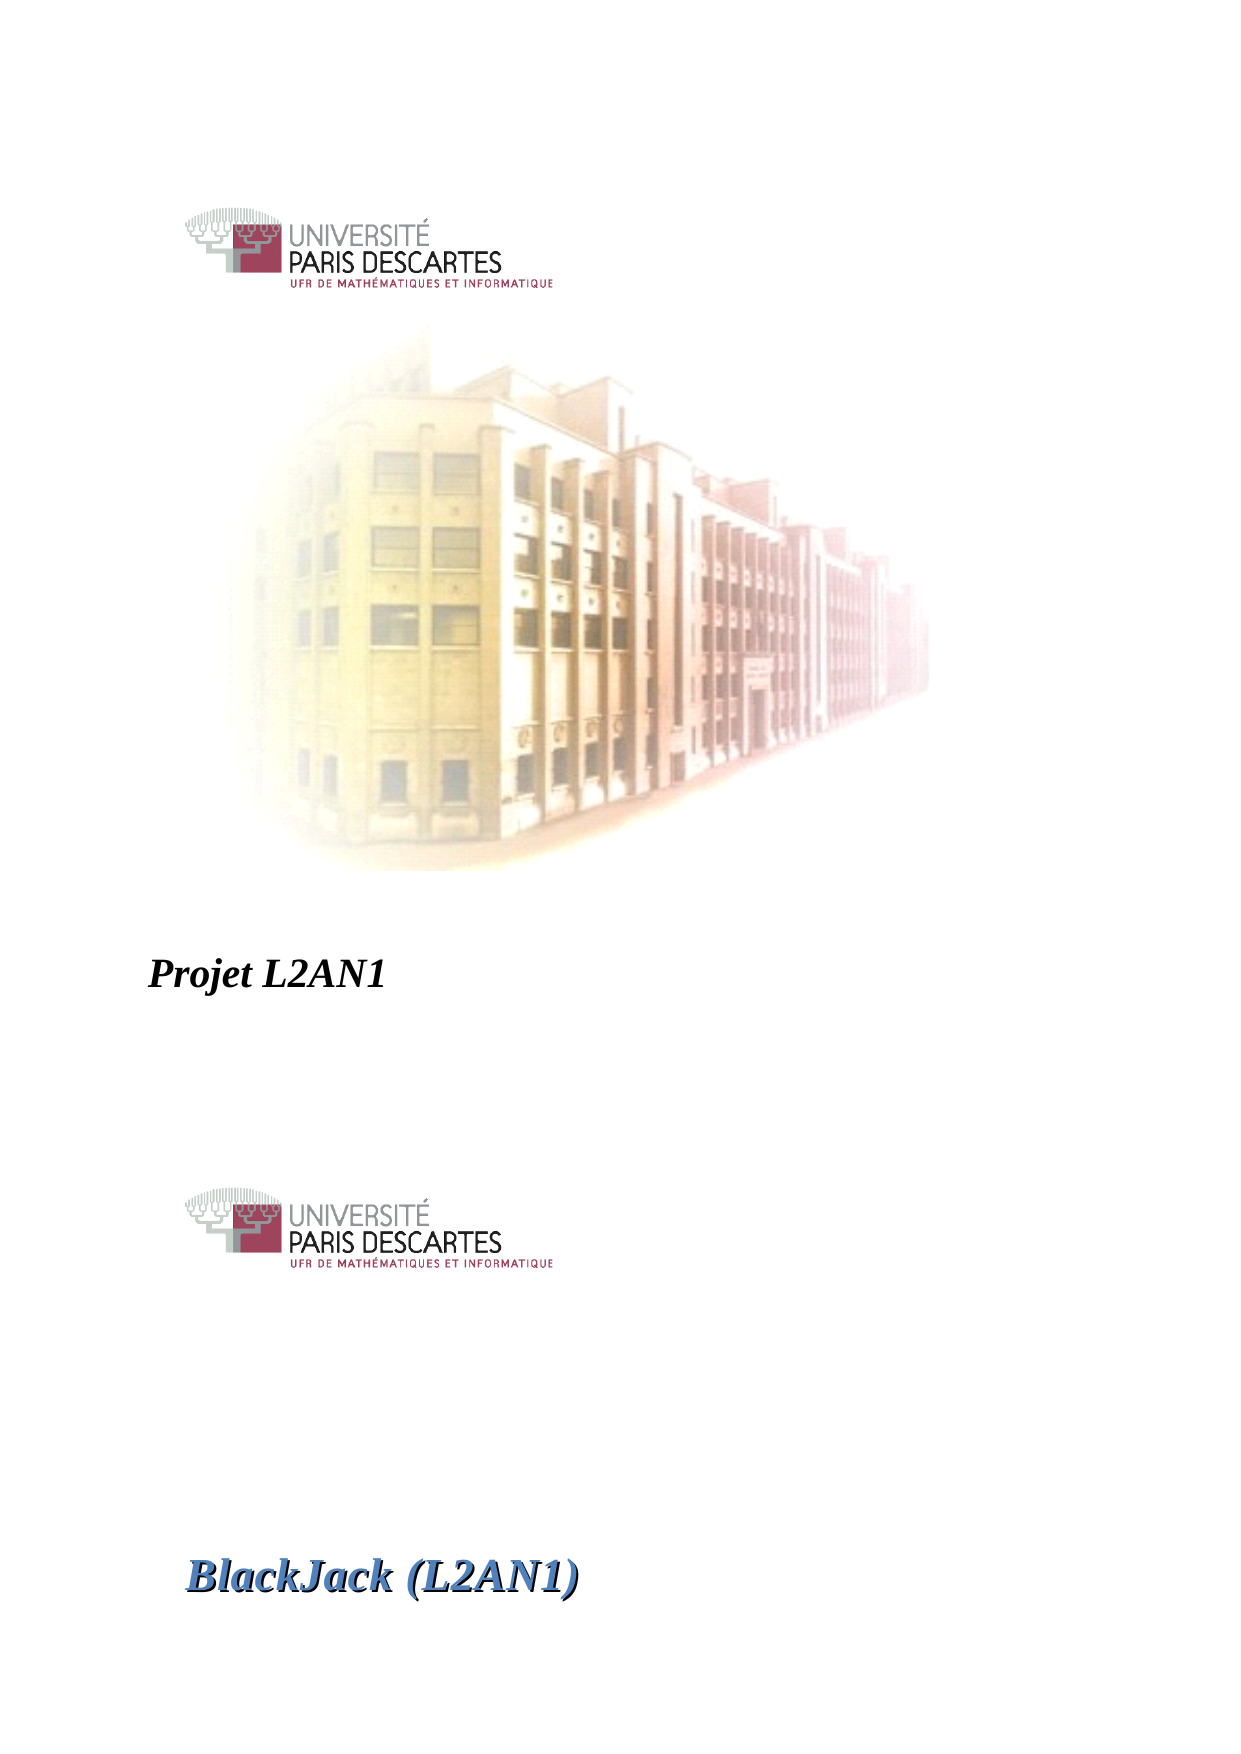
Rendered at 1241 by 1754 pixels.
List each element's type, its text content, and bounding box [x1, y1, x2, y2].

text Projet L2AN1 [148, 949, 1093, 997]
text BlackJack (L2AN1) [148, 1548, 1093, 1600]
